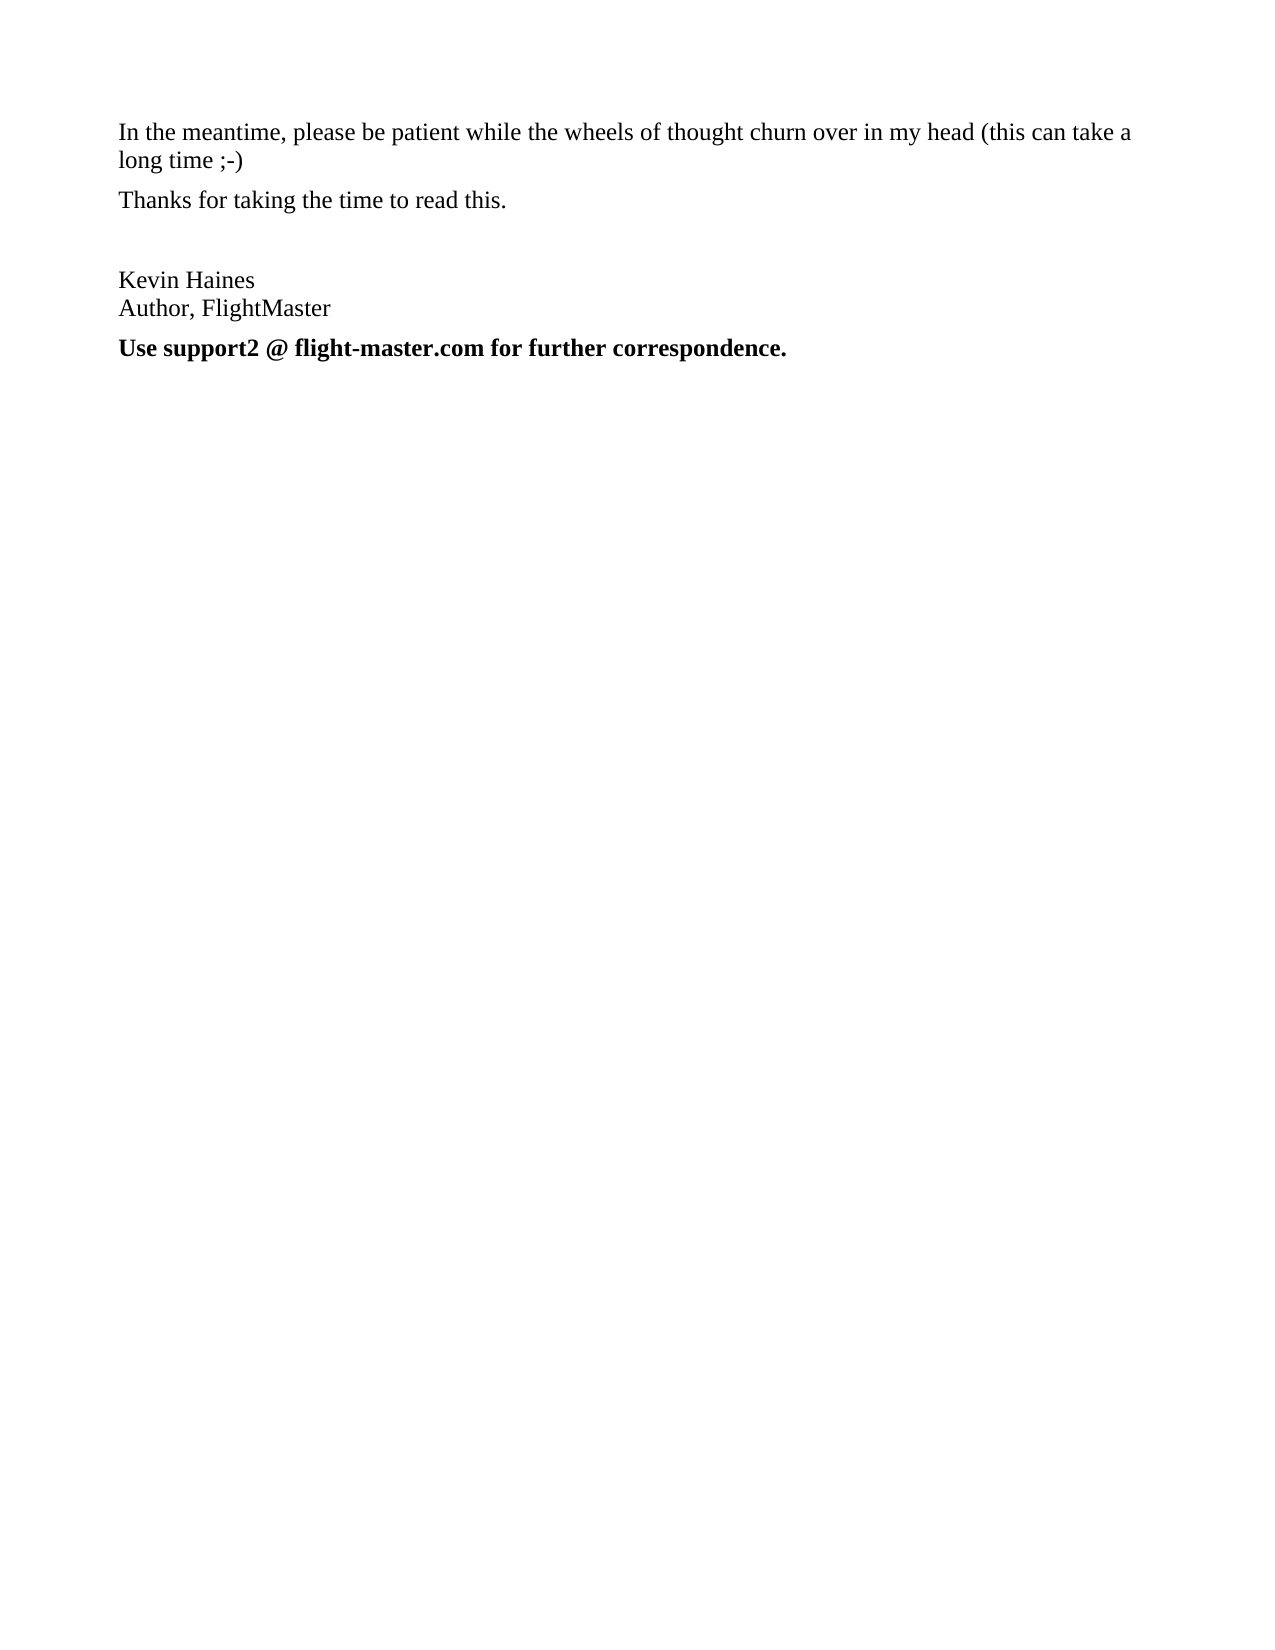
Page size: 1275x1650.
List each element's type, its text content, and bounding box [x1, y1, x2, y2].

text Kevin Haines Author, FlightMaster [118, 266, 1157, 322]
text Use support2 @ flight-master.com for further correspondence. [118, 334, 1157, 362]
text In the meantime, please be patient while the wheels of thought churn over in my head (this can take a long time ;-) [118, 118, 1157, 173]
text Thanks for taking the time to read this. [118, 186, 1157, 214]
